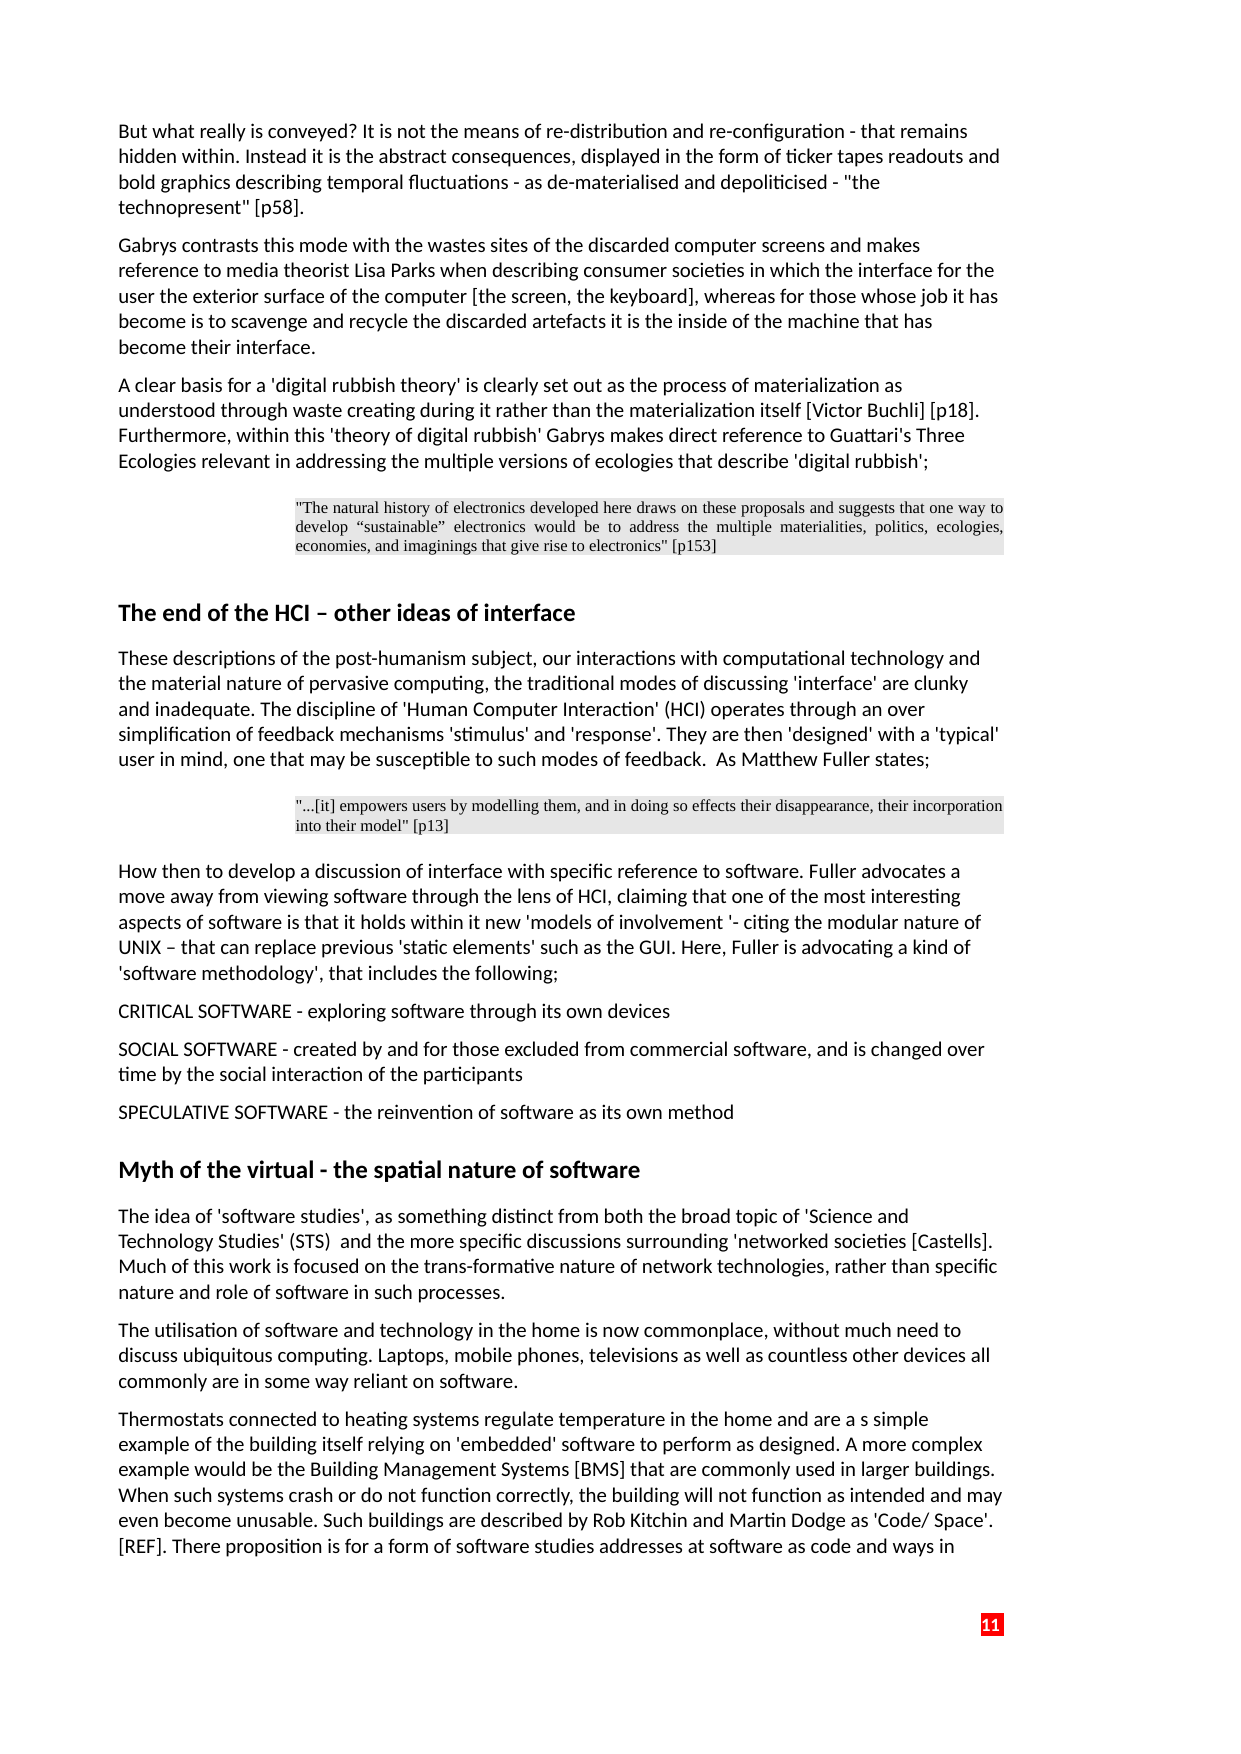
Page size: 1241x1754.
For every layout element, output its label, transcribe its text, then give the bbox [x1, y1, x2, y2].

text These descriptions of the post-humanism subject, our interactions with computational technology and the material nature of pervasive computing, the traditional modes of discussing 'interface' are clunky and inadequate. The discipline of 'Human Computer Interaction' (HCI) operates through an over simplification of feedback mechanisms 'stimulus' and 'response'. They are then 'designed' with a 'typical' user in mind, one that may be susceptible to such modes of feedback. As Matthew Fuller states; [118, 645, 1004, 772]
subtitle Myth of the virtual - the spatial nature of software [118, 1155, 649, 1185]
text Thermostats connected to heating systems regulate temperature in the home and are a s simple example of the building itself relying on 'embedded' software to perform as designed. A more complex example would be the Building Management Systems [BMS] that are commonly used in larger buildings. When such systems crash or do not function correctly, the building will not function as intended and may even become unusable. Such buildings are described by Rob Kitchin and Martin Dodge as 'Code/ Space'. [REF]. There proposition is for a form of software studies addresses at software as code and ways in [118, 1406, 1004, 1558]
text CRITICAL SOFTWARE - exploring software through its own devices [118, 998, 1004, 1023]
text How then to develop a discussion of interface with specific reference to software. Fuller advocates a move away from viewing software through the lens of HCI, claiming that one of the most interesting aspects of software is that it holds within it new 'models of involvement '- citing the modular nature of UNIX – that can replace previous 'static elements' such as the GUI. Here, Fuller is advocating a kind of 'software methodology', that includes the following; [118, 858, 1004, 985]
subtitle The end of the HCI – other ideas of interface [118, 597, 649, 627]
text The idea of 'software studies', as something distinct from both the broad topic of 'Science and Technology Studies' (STS) and the more specific discussions surrounding 'networked societies [Castells]. Much of this work is focused on the trans-formative nature of network technologies, rather than specific nature and role of software in such processes. [118, 1203, 1004, 1304]
text "The natural history of electronics developed here draws on these proposals and suggests that one way to develop “sustainable” electronics would be to address the multiple materialities, politics, ecologies, economies, and imaginings that give rise to electronics" [p153] [295, 498, 1004, 555]
text The utilisation of software and technology in the home is now commonplace, without much need to discuss ubiquitous computing. Laptops, mobile phones, televisions as well as countless other devices all commonly are in some way reliant on software. [118, 1317, 1004, 1393]
text "...[it] empowers users by modelling them, and in doing so effects their disappearance, their incorporation into their model" [p13] [295, 796, 1004, 834]
text Gabrys contrasts this mode with the wastes sites of the discarded computer screens and makes reference to media theorist Lisa Parks when describing consumer societies in which the interface for the user the exterior surface of the computer [the screen, the keyboard], whereas for those whose job it has become is to scavenge and recycle the discarded artefacts it is the inside of the machine that has become their interface. [118, 232, 1004, 359]
text SPECULATIVE SOFTWARE - the reinvention of software as its own method [118, 1099, 1004, 1124]
text But what really is conveyed? It is not the means of re-distribution and re-configuration - that remains hidden within. Instead it is the abstract consequences, displayed in the form of ticker tapes readouts and bold graphics describing temporal fluctuations - as de-materialised and depoliticised - "the technopresent" [p58]. [118, 118, 1004, 220]
text SOCIAL SOFTWARE - created by and for those excluded from commercial software, and is changed over time by the social interaction of the participants [118, 1036, 1004, 1087]
text A clear basis for a 'digital rubbish theory' is clearly set out as the process of materialization as understood through waste creating during it rather than the materialization itself [Victor Buchli] [p18]. Furthermore, within this 'theory of digital rubbish' Gabrys makes direct reference to Guattari's Three Ecologies relevant in addressing the multiple versions of ecologies that describe 'digital rubbish'; [118, 372, 1004, 473]
